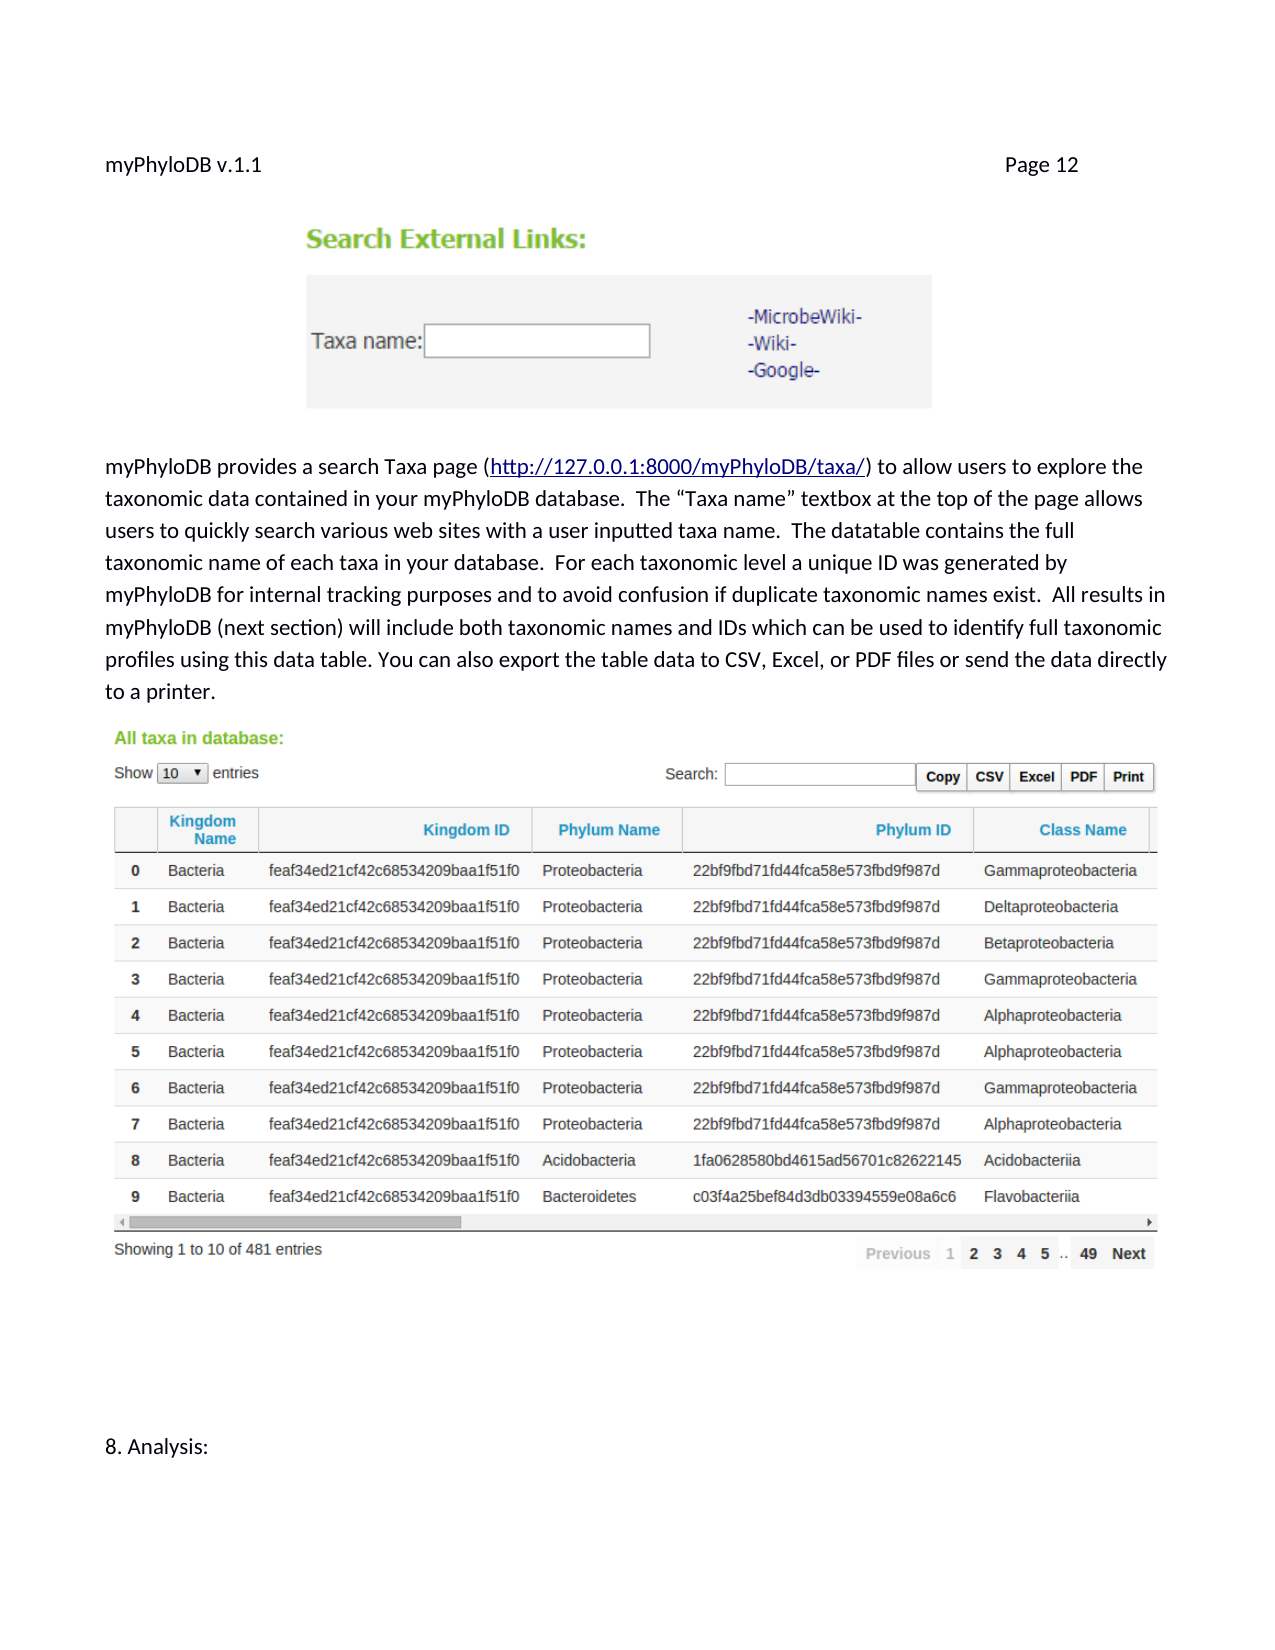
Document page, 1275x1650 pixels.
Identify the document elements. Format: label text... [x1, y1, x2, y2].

text 8. Analysis: [105, 1432, 1170, 1460]
picture [302, 207, 973, 448]
text myPhyloDB provides a search Taxa page (http://127.0.0.1:8000/myPhyloDB/taxa/) to allow users to explore the taxonomic data contained in your myPhyloDB database. The “Taxa name” textbox at the top of the page allows users to quickly search various web sites with a user inputted taxa name. The datatable contains the full taxonomic name of each taxa in your database. For each taxonomic level a unique ID was generated by myPhyloDB for internal tracking purposes and to avoid confusion if duplicate taxonomic names exist. All results in myPhyloDB (next section) will include both taxonomic names and IDs which can be used to identify full taxonomic profiles using this data table. You can also export the table data to CSV, Excel, or PDF files or send the data directly to a printer. [105, 207, 1170, 705]
picture [112, 730, 1163, 1269]
